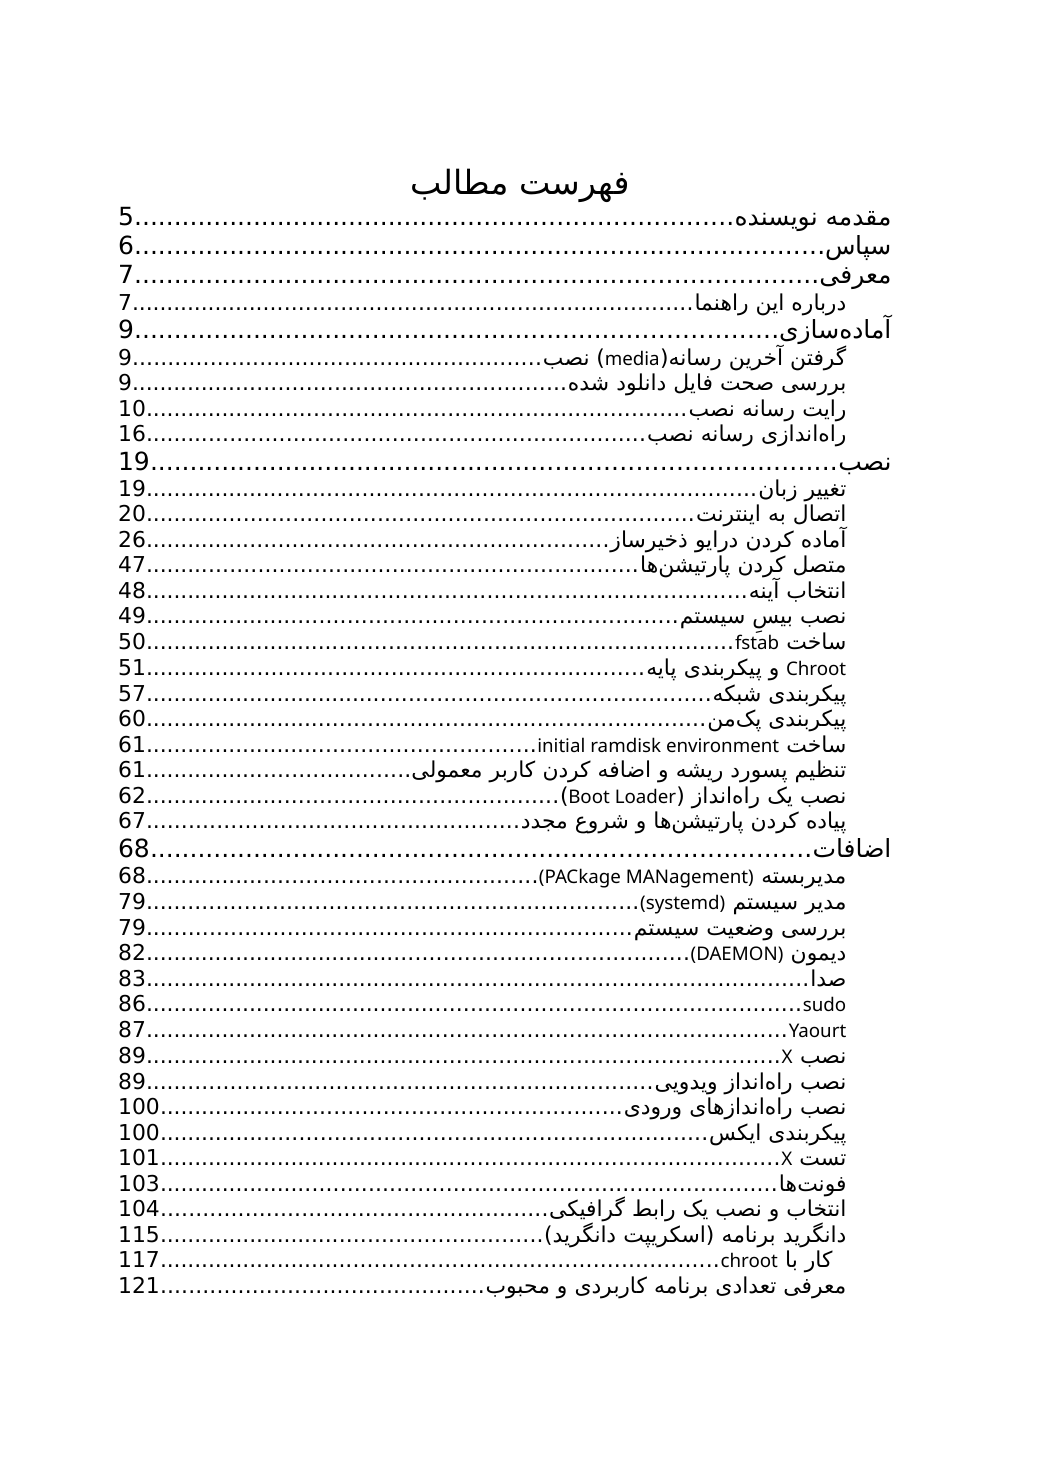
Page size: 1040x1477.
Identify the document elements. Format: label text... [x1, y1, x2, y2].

text آماده‌سازی 9 [118, 315, 891, 344]
text نصب X 89 [118, 1043, 846, 1069]
text انتخاب آینه 48 [118, 578, 846, 604]
text آماده کردن درایو ذخیرساز 26 [118, 527, 846, 553]
text متصل کردن پارتیشن‌ها 47 [118, 553, 846, 578]
text تغییر زبان 19 [118, 476, 846, 502]
text معرفی تعدادی برنامه کاربردی و محبوب 121 [118, 1273, 846, 1299]
text مدیربسته ‎(PACkage MANagement) 68 [118, 863, 846, 889]
text نصب 19 [118, 447, 891, 476]
text انتخاب و نصب یک رابط گرافیکی 104 [118, 1197, 846, 1222]
text ساخت fstab 50 [118, 629, 846, 655]
text فونت‌ها 103 [118, 1171, 846, 1197]
text صدا 83 [118, 966, 846, 992]
text تست X 101 [118, 1145, 846, 1171]
text تنظیم پسورد ریشه و اضافه کردن کاربر معمولی 61 [118, 757, 846, 783]
text پیکربندی ایکس 100 [118, 1120, 846, 1145]
text پیاده کردن پارتیشن‌ها و شروع مجدد 67 [118, 809, 846, 834]
text نصب راه‌انداز ویدویی 89 [118, 1069, 846, 1094]
text نصب راه‌اندازهای ورودی 100 [118, 1094, 846, 1120]
text رایت رسانه نصب 10 [118, 396, 846, 421]
text معرفی 7 [118, 261, 891, 290]
text سپاس 6 [118, 232, 891, 261]
text مدیر سیستم ‎(systemd) 79 [118, 889, 846, 915]
text راه‌اندازی رسانه نصب 16 [118, 421, 846, 447]
text مقدمه‌ نویسنده 5 [118, 202, 891, 232]
text نصب یک راه‌انداز (Boot Loader) 62 [118, 783, 846, 809]
text درباره این راهنما 7 [118, 290, 846, 315]
text نصب بیسِ سیستم 49 [118, 604, 846, 629]
text پیکربندی پک‌من 60 [118, 706, 846, 732]
text اتصال به اینترنت 20 [118, 502, 846, 527]
text بررسی وضعیت سیستم 79 [118, 915, 846, 940]
text پیکربندی شبکه 57 [118, 681, 846, 706]
text بررسی صحت فایل دانلود شده 9 [118, 370, 846, 396]
text کار با chroot 117 [118, 1248, 846, 1273]
subtitle فهرست مطالب [118, 163, 921, 202]
text sudo 86 [118, 992, 846, 1017]
text دیمون ‎(DAEMON) 82 [118, 940, 846, 966]
text Yaourt 87 [118, 1017, 846, 1043]
text ساخت initial ramdisk environment 61 [118, 732, 846, 757]
text دانگرید برنامه (اسکریپت دانگرید) 115 [118, 1222, 846, 1248]
text گرفتن آخرین رسانه(media) نصب 9 [118, 344, 846, 370]
text اضافات 68 [118, 834, 891, 863]
text Chroot و پیکربندی پایه 51 [118, 655, 846, 681]
